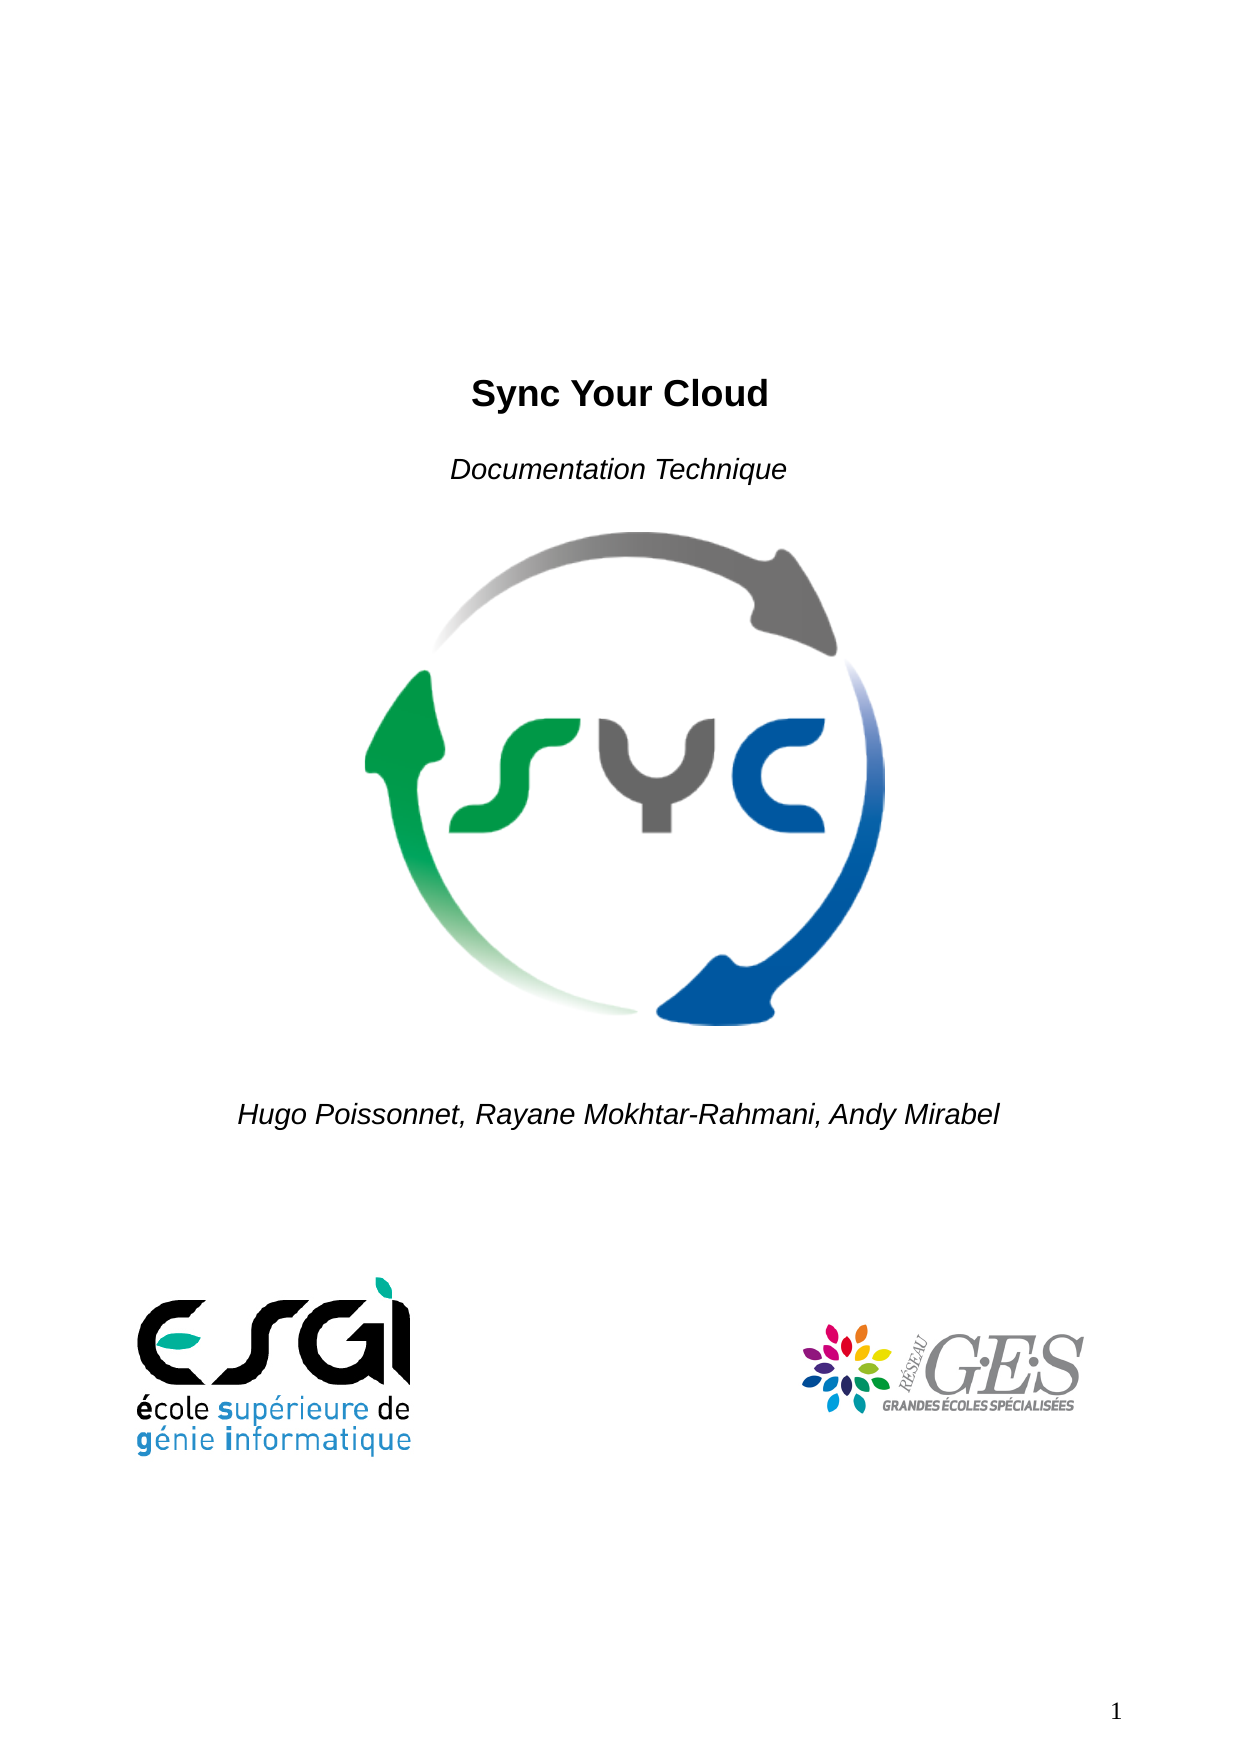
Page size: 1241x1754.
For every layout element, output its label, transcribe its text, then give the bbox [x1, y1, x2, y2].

picture [120, 1267, 429, 1477]
title Sync Your Cloud [118, 372, 1122, 415]
subtitle Hugo Poissonnet, Rayane Mokhtar-Rahmani, Andy Mirabel [118, 1097, 1122, 1130]
picture [364, 532, 885, 1026]
picture [790, 1318, 1090, 1422]
subtitle Documentation Technique [118, 452, 1122, 486]
